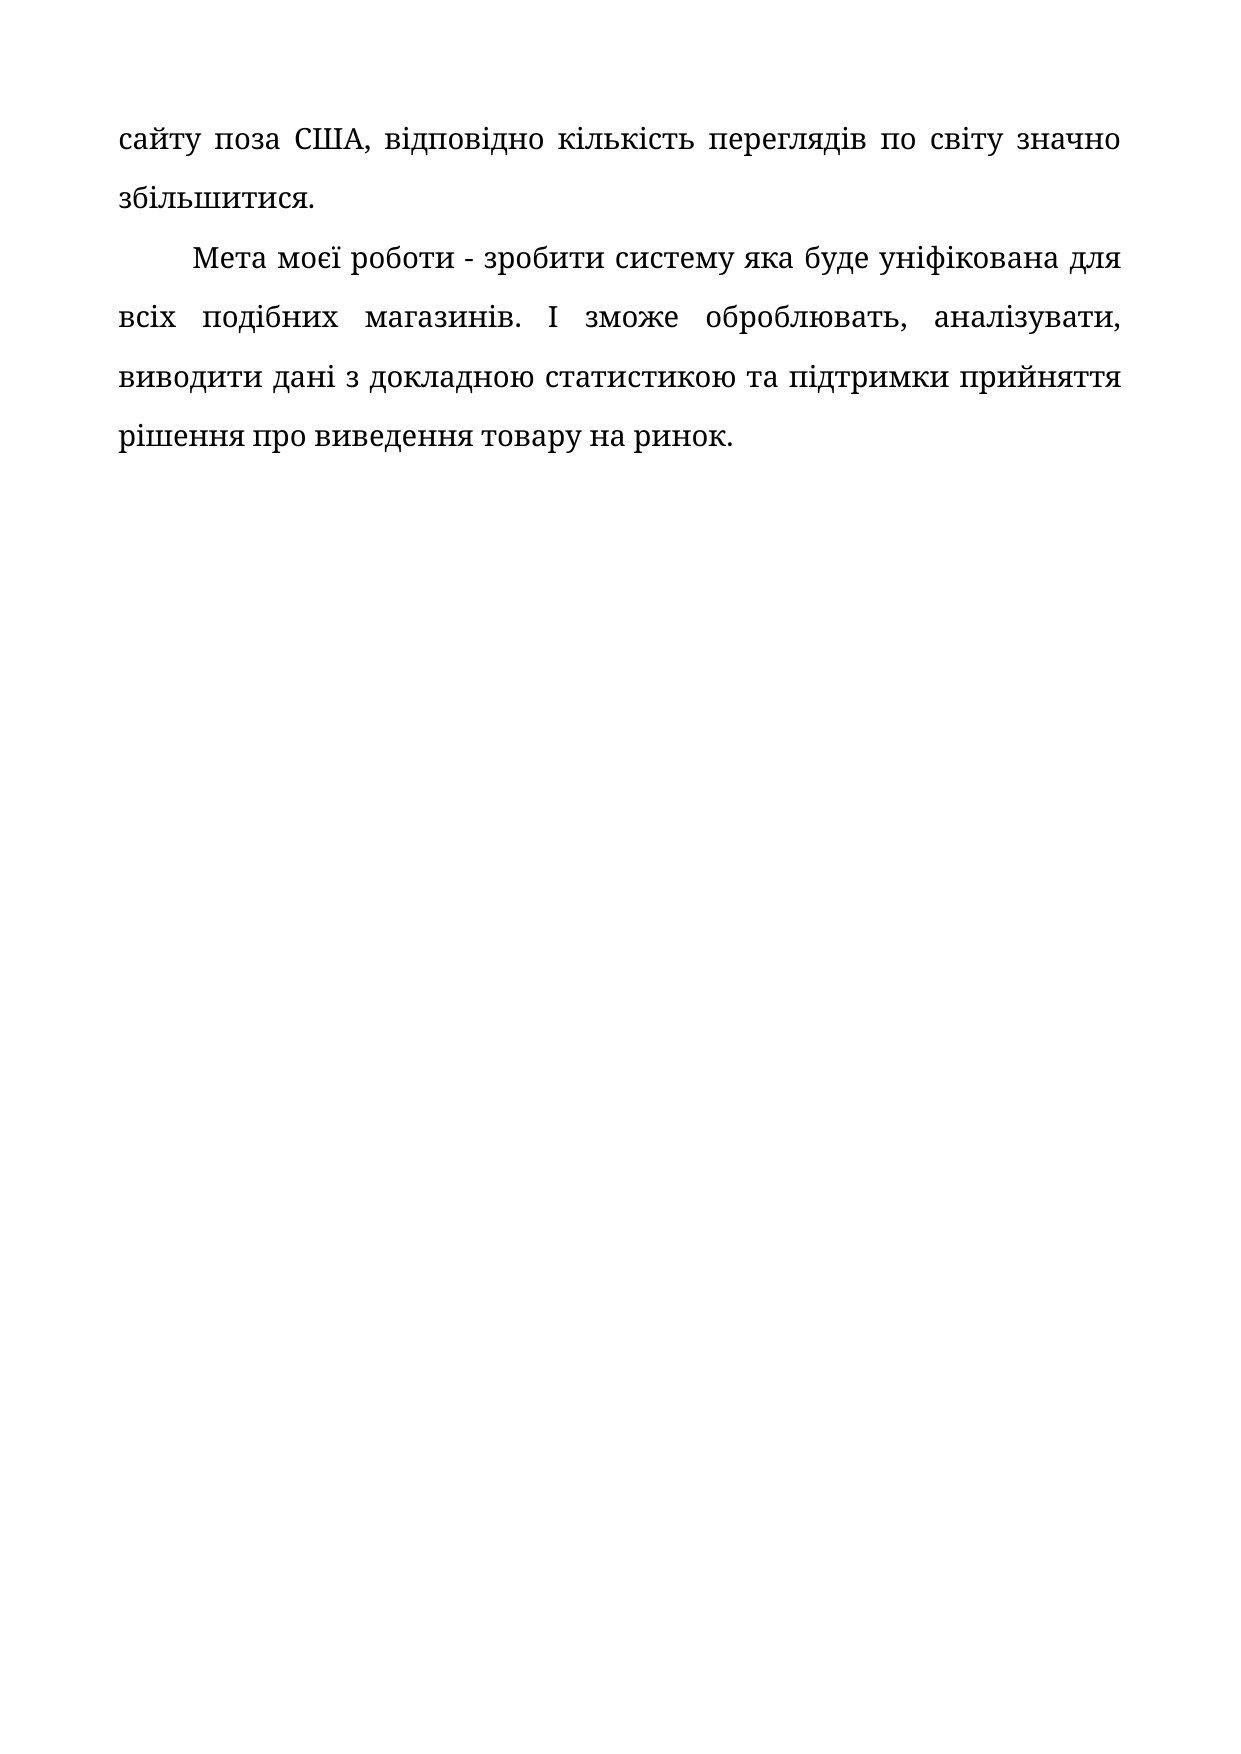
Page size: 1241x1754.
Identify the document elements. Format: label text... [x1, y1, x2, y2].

text сайту поза США, відповідно кількість переглядів по світу значно збільшитися. [118, 118, 1122, 217]
text Мета моєї роботи - зробити систему яка буде уніфікована для всіх подібних магазинів. І зможе оброблювать, аналізувати, виводити дані з докладною статистикою та підтримки прийняття рішення про виведення товару на ринок. [118, 237, 1122, 455]
